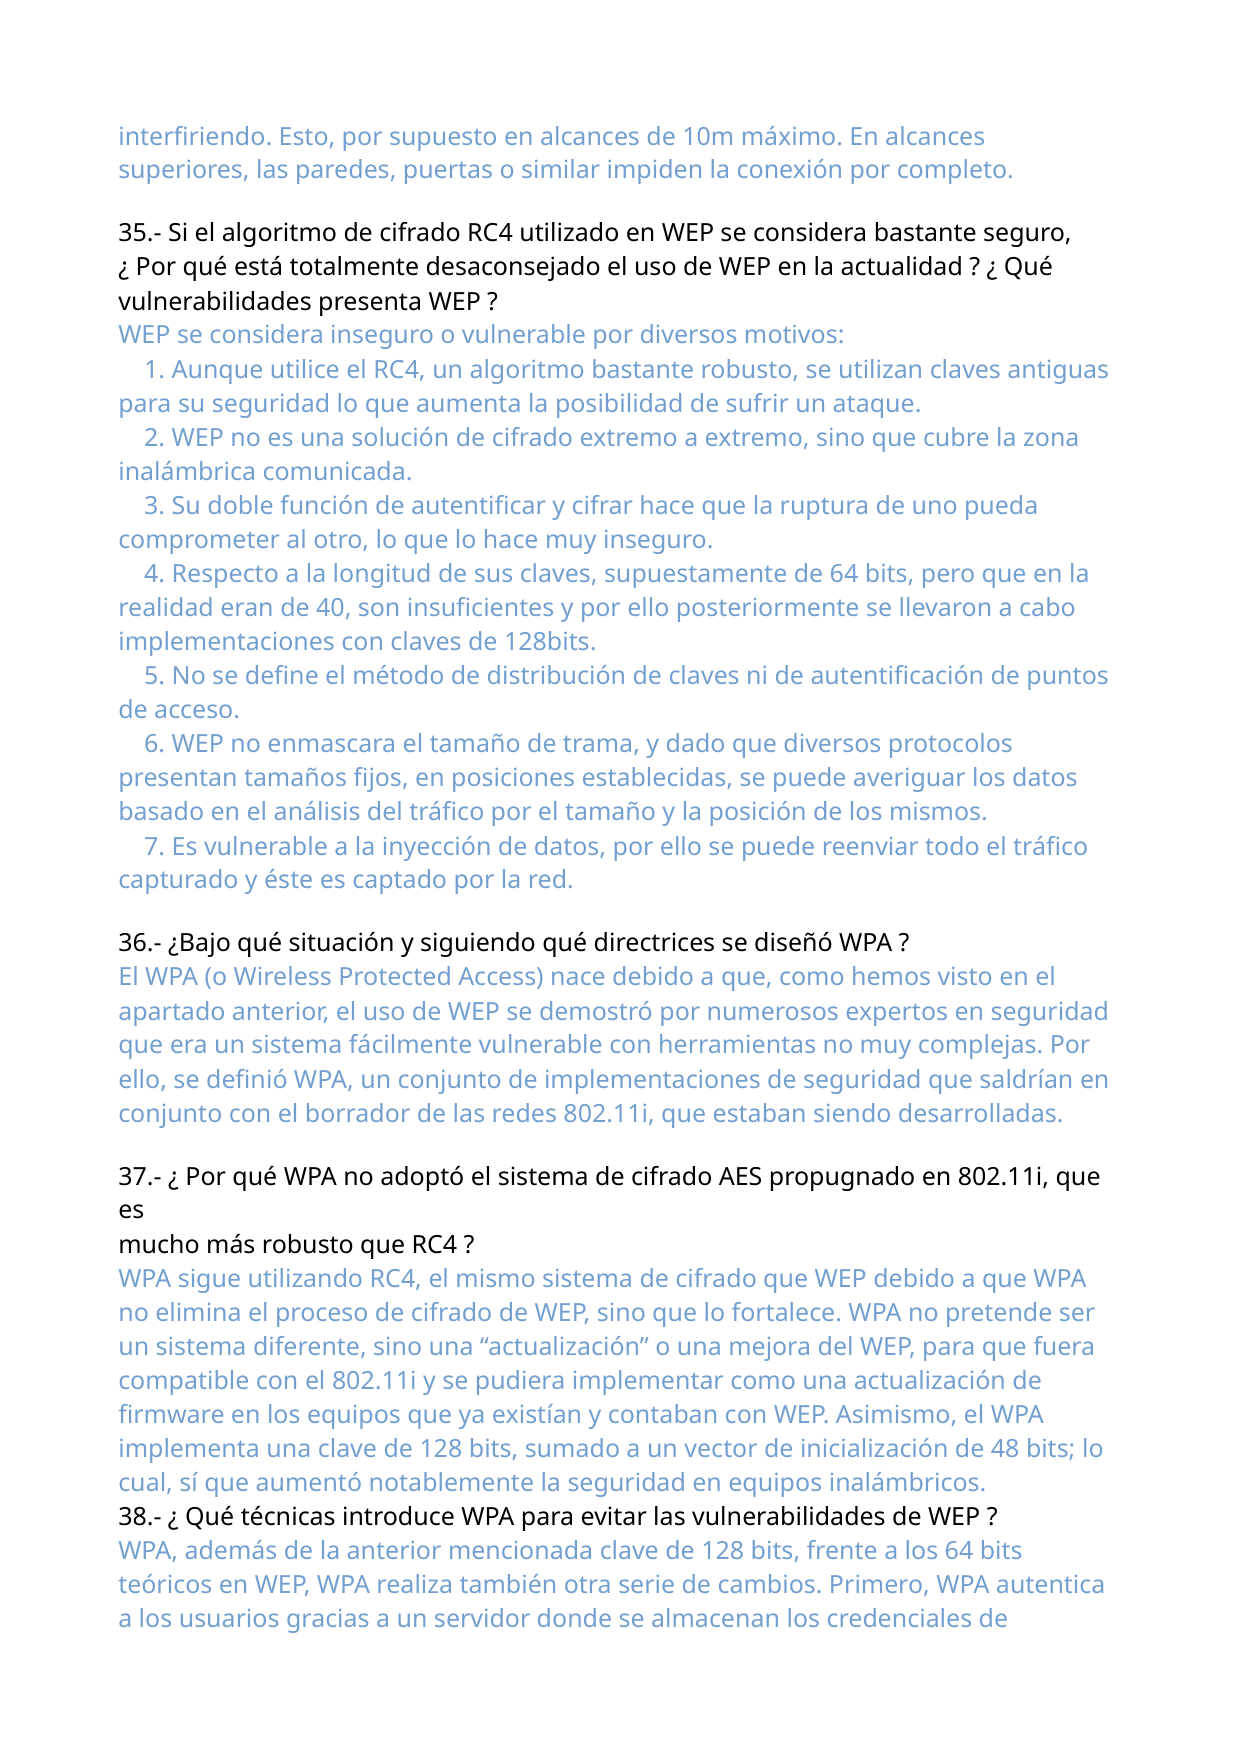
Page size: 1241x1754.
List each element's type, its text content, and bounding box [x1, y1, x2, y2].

text 2. WEP no es una solución de cifrado extremo a extremo, sino que cubre la zona inalámbrica comunicada. [118, 419, 1122, 487]
text El WPA (o Wireless Protected Access) nace debido a que, como hemos visto en el apartado anterior, el uso de WEP se demostró por numerosos expertos en seguridad que era un sistema fácilmente vulnerable con herramientas no muy complejas. Por ello, se definió WPA, un conjunto de implementaciones de seguridad que saldrían en conjunto con el borrador de las redes 802.11i, que estaban siendo desarrolladas. [118, 959, 1122, 1129]
text 5. No se define el método de distribución de claves ni de autentificación de puntos de acceso. [118, 658, 1122, 726]
text 4. Respecto a la longitud de sus claves, supuestamente de 64 bits, pero que en la realidad eran de 40, son insuficientes y por ello posteriormente se llevaron a cabo implementaciones con claves de 128bits. [118, 556, 1122, 658]
text 3. Su doble función de autentificar y cifrar hace que la ruptura de uno pueda comprometer al otro, lo que lo hace muy inseguro. [118, 487, 1122, 556]
text 35.- Si el algoritmo de cifrado RC4 utilizado en WEP se considera bastante seguro, ¿ Por qué está totalmente desaconsejado el uso de WEP en la actualidad ? ¿ Qué vulnerabilidades presenta WEP ? [118, 215, 1122, 317]
text 37.- ¿ Por qué WPA no adoptó el sistema de cifrado AES propugnado en 802.11i, que es [118, 1158, 1122, 1226]
text WEP se considera inseguro o vulnerable por diversos motivos: [118, 317, 1122, 351]
text interfiriendo. Esto, por supuesto en alcances de 10m máximo. En alcances superiores, las paredes, puertas o similar impiden la conexión por completo. [118, 118, 1122, 186]
text 6. WEP no enmascara el tamaño de trama, y dado que diversos protocolos presentan tamaños fijos, en posiciones establecidas, se puede averiguar los datos basado en el análisis del tráfico por el tamaño y la posición de los mismos. [118, 726, 1122, 828]
text WPA sigue utilizando RC4, el mismo sistema de cifrado que WEP debido a que WPA no elimina el proceso de cifrado de WEP, sino que lo fortalece. WPA no pretende ser un sistema diferente, sino una “actualización” o una mejora del WEP, para que fuera compatible con el 802.11i y se pudiera implementar como una actualización de firmware en los equipos que ya existían y contaban con WEP. Asimismo, el WPA implementa una clave de 128 bits, sumado a un vector de inicialización de 48 bits; lo cual, sí que aumentó notablemente la seguridad en equipos inalámbricos. 38.- ¿ Qué técnicas introduce WPA para evitar las vulnerabilidades de WEP ? [118, 1260, 1122, 1533]
text 1. Aunque utilice el RC4, un algoritmo bastante robusto, se utilizan claves antiguas para su seguridad lo que aumenta la posibilidad de sufrir un ataque. [118, 351, 1122, 419]
text 36.- ¿Bajo qué situación y siguiendo qué directrices se diseñó WPA ? [118, 925, 1122, 959]
text WPA, además de la anterior mencionada clave de 128 bits, frente a los 64 bits teóricos en WEP, WPA realiza también otra serie de cambios. Primero, WPA autentica a los usuarios gracias a un servidor donde se almacenan los credenciales de [118, 1533, 1122, 1635]
text mucho más robusto que RC4 ? [118, 1226, 1122, 1260]
text 7. Es vulnerable a la inyección de datos, por ello se puede reenviar todo el tráfico capturado y éste es captado por la red. [118, 828, 1122, 896]
